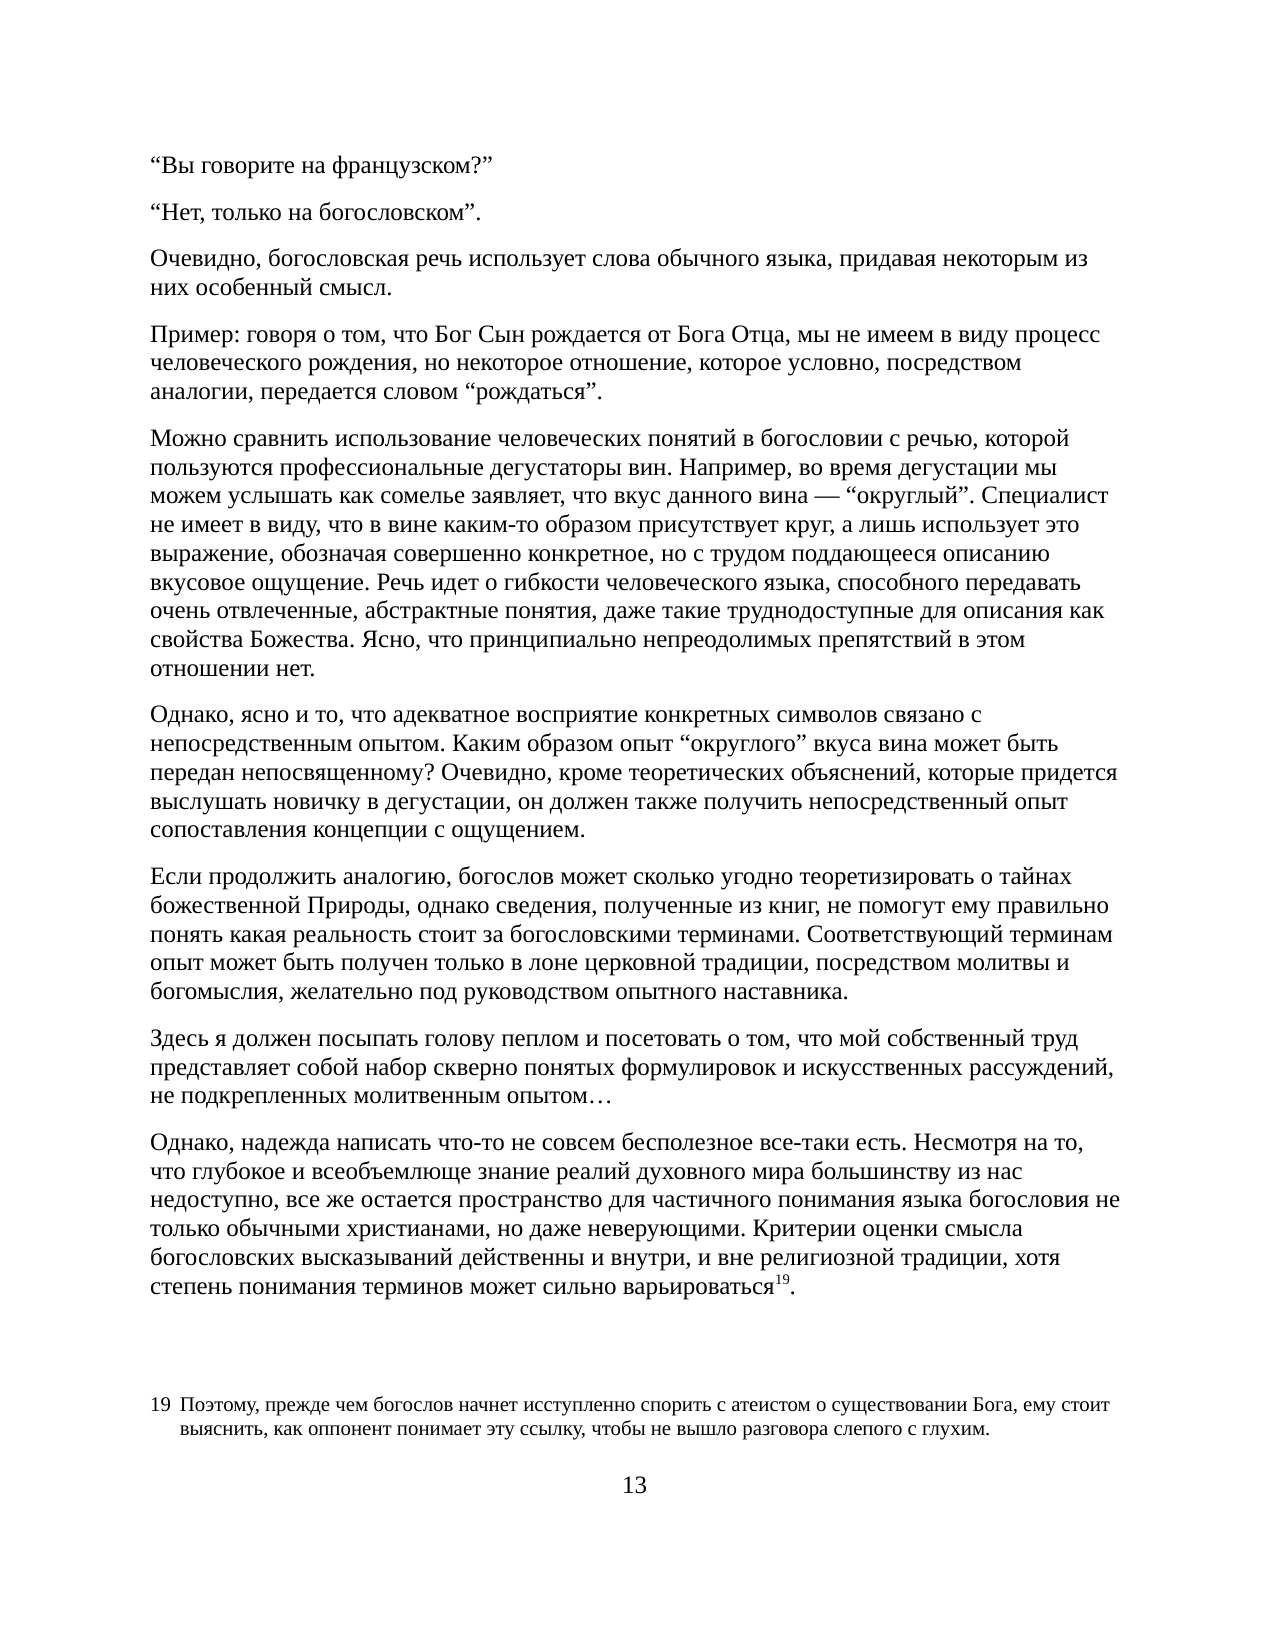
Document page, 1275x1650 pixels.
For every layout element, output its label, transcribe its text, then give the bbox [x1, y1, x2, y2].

text “Нет, только на богословском”. [150, 197, 1125, 225]
text Очевидно, богословская речь использует слова обычного языка, придавая некоторым из них особенный смысл. [150, 243, 1125, 301]
text Поэтому, прежде чем богослов начнет исступленно спорить с атеистом о существовании Бога, ему стоит выяснить, как оппонент понимает эту ссылку, чтобы не вышло разговора слепого с глухим. [150, 1392, 1125, 1440]
text “Вы говорите на французском?” [150, 150, 1125, 179]
text Если продолжить аналогию, богослов может сколько угодно теоретизировать о тайнах божественной Природы, однако сведения, полученные из книг, не помогут ему правильно понять какая реальность стоит за богословскими терминами. Соответствующий терминам опыт может быть получен только в лоне церковной традиции, посредством молитвы и богомыслия, желательно под руководством опытного наставника. [150, 861, 1125, 1005]
text Однако, ясно и то, что адекватное восприятие конкретных символов связано с непосредственным опытом. Каким образом опыт “округлого” вкуса вина может быть передан непосвященному? Очевидно, кроме теоретических объяснений, которые придется выслушать новичку в дегустации, он должен также получить непосредственный опыт сопоставления концепции с ощущением. [150, 699, 1125, 843]
text Можно сравнить использование человеческих понятий в богословии с речью, которой пользуются профессиональные дегустаторы вин. Например, во время дегустации мы можем услышать как сомелье заявляет, что вкус данного вина — “округлый”. Специалист не имеет в виду, что в вине каким-то образом присутствует круг, а лишь использует это выражение, обозначая совершенно конкретное, но с трудом поддающееся описанию вкусовое ощущение. Речь идет о гибкости человеческого языка, способного передавать очень отвлеченные, абстрактные понятия, даже такие труднодоступные для описания как свойства Божества. Ясно, что принципиально непреодолимых препятствий в этом отношении нет. [150, 423, 1125, 682]
text Однако, надежда написать что-то не совсем бесполезное все-таки есть. Несмотря на то, что глубокое и всеобъемлюще знание реалий духовного мира большинству из нас недоступно, все же остается пространство для частичного понимания языка богословия не только обычными христианами, но даже неверующими. Критерии оценки смысла богословских высказываний действенны и внутри, и вне религиозной традиции, хотя степень понимания терминов может сильно варьироваться. [150, 1127, 1125, 1299]
text Здесь я должен посыпать голову пеплом и посетовать о том, что мой собственный труд представляет собой набор скверно понятых формулировок и искусственных рассуждений, не подкрепленных молитвенным опытом… [150, 1023, 1125, 1109]
text Пример: говоря о том, что Бог Сын рождается от Бога Отца, мы не имеем в виду процесс человеческого рождения, но некоторое отношение, которое условно, посредством аналогии, передается словом “рождаться”. [150, 319, 1125, 405]
